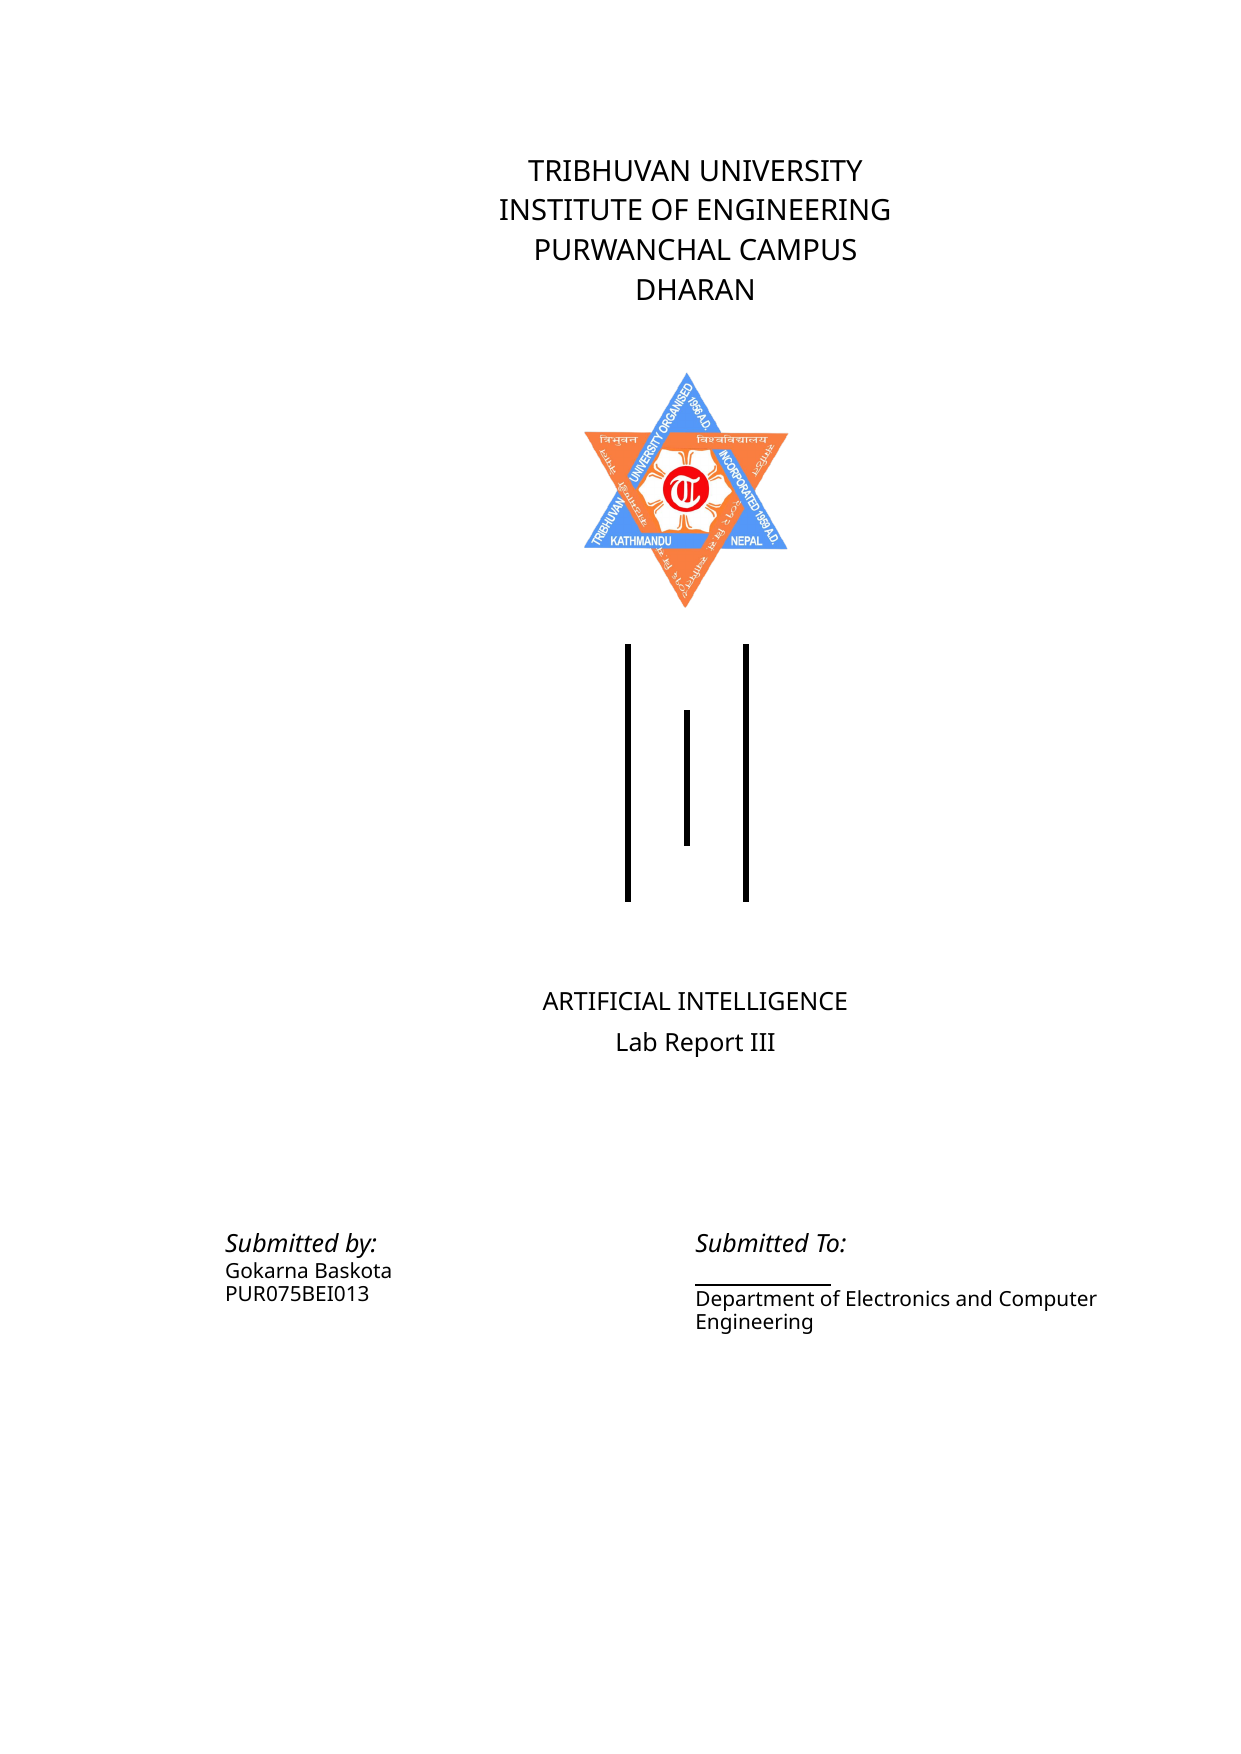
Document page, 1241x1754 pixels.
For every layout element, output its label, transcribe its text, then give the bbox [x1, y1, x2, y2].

text DHARAN [225, 269, 1166, 309]
table_header Submitted To: Department of Electronics and Computer Engineering [695, 1226, 1166, 1334]
text TRIBHUVAN UNIVERSITY [225, 150, 1166, 190]
text Lab Report III [225, 1032, 1166, 1056]
text PURWANCHAL CAMPUS [225, 229, 1166, 269]
text ARTIFICIAL INTELLIGENCE [225, 992, 1166, 1015]
text INSTITUTE OF ENGINEERING [225, 190, 1166, 229]
picture [577, 361, 794, 614]
table_header Submitted by: Gokarna Baskota PUR075BEI013 [225, 1226, 695, 1334]
